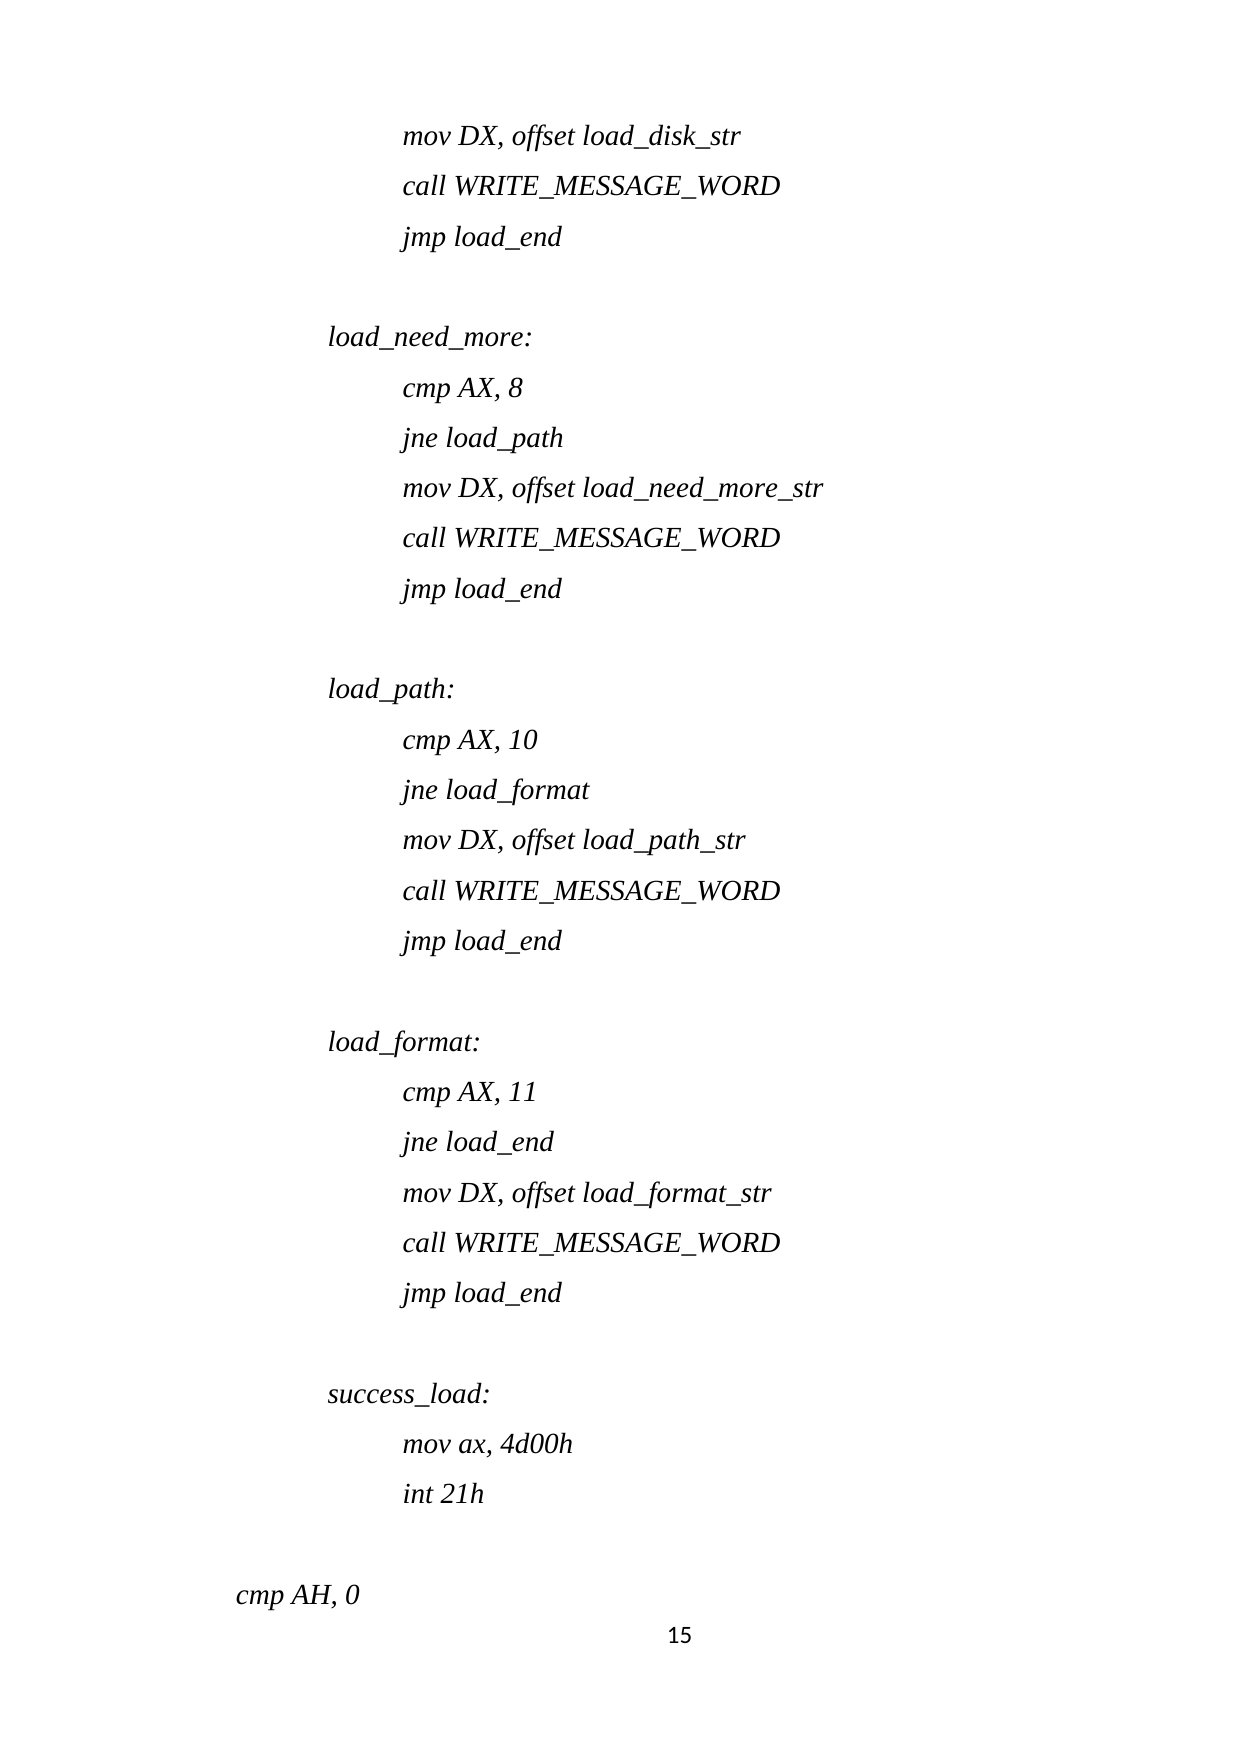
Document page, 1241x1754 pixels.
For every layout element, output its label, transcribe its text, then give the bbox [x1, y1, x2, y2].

text jne load_end [177, 1124, 1181, 1158]
text jne load_format [177, 772, 1181, 806]
text success_load: [177, 1376, 1181, 1409]
text call WRITE_MESSAGE_WORD [177, 521, 1181, 554]
text mov DX, offset load_format_str [177, 1175, 1181, 1208]
text mov DX, offset load_path_str [177, 822, 1181, 856]
text cmp AX, 10 [177, 722, 1181, 755]
text cmp AX, 8 [177, 370, 1181, 403]
text int 21h [177, 1477, 1181, 1510]
text call WRITE_MESSAGE_WORD [177, 168, 1181, 202]
text jne load_path [177, 420, 1181, 453]
text call WRITE_MESSAGE_WORD [177, 873, 1181, 906]
text cmp AH, 0 [177, 1577, 1181, 1611]
text load_path: [177, 672, 1181, 705]
text mov DX, offset load_need_more_str [177, 470, 1181, 504]
text jmp load_end [177, 571, 1181, 604]
text jmp load_end [177, 923, 1181, 957]
text jmp load_end [177, 219, 1181, 252]
text mov ax, 4d00h [177, 1426, 1181, 1460]
text mov DX, offset load_disk_str [177, 118, 1181, 152]
text cmp AX, 11 [177, 1074, 1181, 1108]
text load_format: [177, 1024, 1181, 1057]
text jmp load_end [177, 1275, 1181, 1309]
text call WRITE_MESSAGE_WORD [177, 1225, 1181, 1258]
text load_need_more: [177, 319, 1181, 353]
